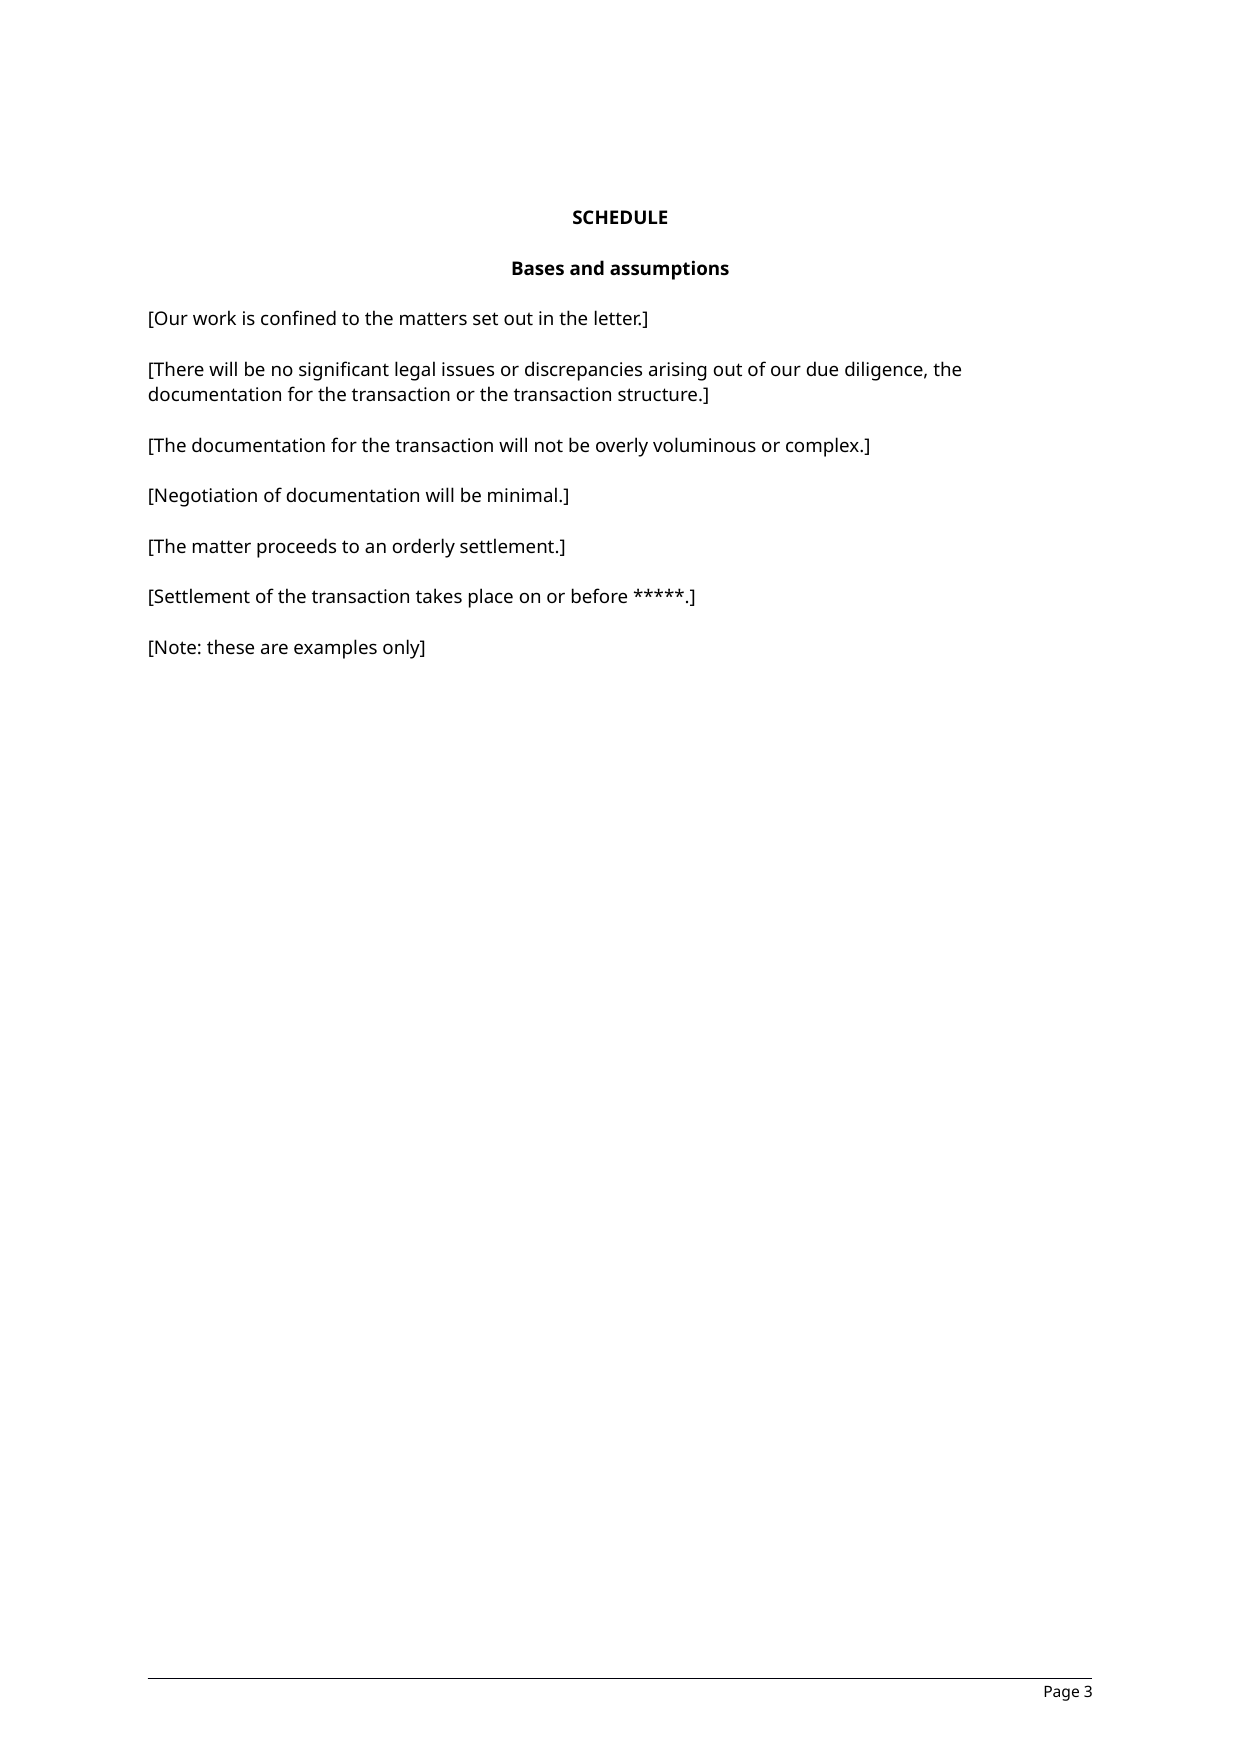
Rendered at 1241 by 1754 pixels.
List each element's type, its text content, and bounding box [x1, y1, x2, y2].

text [Note: these are examples only] [148, 634, 1092, 660]
subtitle Bases and assumptions [148, 255, 1092, 281]
text [Our work is confined to the matters set out in the letter.] [148, 306, 1092, 331]
text [Negotiation of documentation will be minimal.] [148, 483, 1092, 508]
text [The matter proceeds to an orderly settlement.] [148, 533, 1092, 559]
text SCHEDULE [148, 204, 1092, 230]
text [There will be no significant legal issues or discrepancies arising out of our due diligence, the documentation for the transaction or the transaction structure.] [148, 356, 1092, 407]
text [Settlement of the transaction takes place on or before *****.] [148, 584, 1092, 609]
text [The documentation for the transaction will not be overly voluminous or complex.] [148, 432, 1092, 458]
